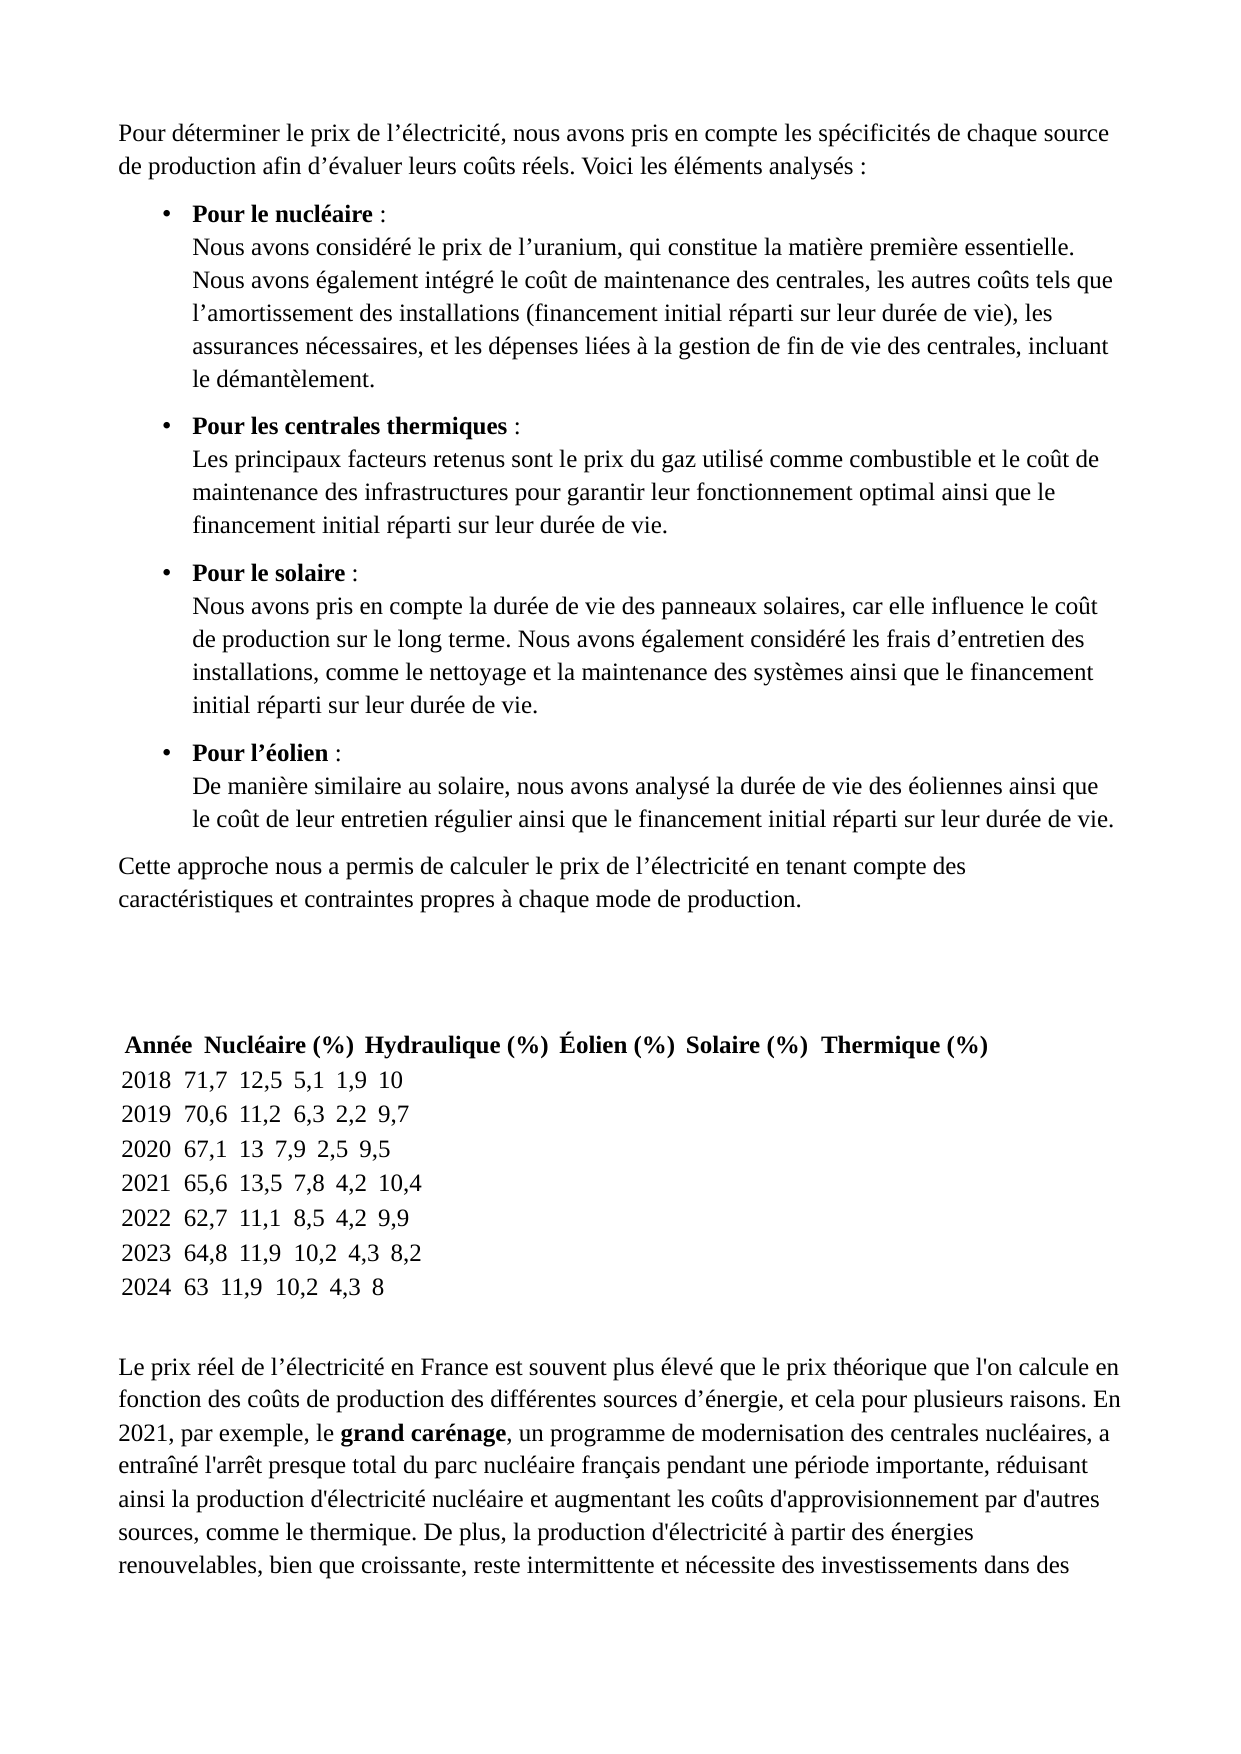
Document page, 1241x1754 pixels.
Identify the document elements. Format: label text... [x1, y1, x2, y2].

table_header 2019 [118, 1096, 181, 1131]
table_header 7,8 [290, 1166, 333, 1200]
table_header 4,2 [333, 1166, 375, 1200]
table_header 8,5 [290, 1200, 333, 1235]
table_header 12,5 [236, 1062, 290, 1096]
table_header Année [118, 1027, 199, 1062]
list Pour les centrales thermiques : Les principaux facteurs retenus sont le prix du gaz utilisé comme combustible et le coût de maintenance des infrastructures pour garantir leur fonctionnement optimal ainsi que le financement initial réparti sur leur durée de vie. [162, 411, 1122, 539]
table_header 2,5 [314, 1131, 356, 1166]
table_header 9,9 [375, 1200, 422, 1235]
table_header 2,2 [333, 1096, 375, 1131]
table_header 2024 [118, 1269, 181, 1304]
list Pour le solaire : Nous avons pris en compte la durée de vie des panneaux solaires, car elle influence le coût de production sur le long terme. Nous avons également considéré les frais d’entretien des installations, comme le nettoyage et la maintenance des systèmes ainsi que le financement initial réparti sur leur durée de vie. [162, 558, 1122, 719]
table_header 5,1 [290, 1062, 333, 1096]
table_header Éolien (%) [554, 1027, 680, 1062]
table_header 10,2 [290, 1235, 345, 1269]
table_header 11,9 [236, 1235, 290, 1269]
table_header Solaire (%) [680, 1027, 813, 1062]
table_header 6,3 [290, 1096, 333, 1131]
table_header 67,1 [181, 1131, 236, 1166]
text Cette approche nous a permis de calculer le prix de l’électricité en tenant compte des caractéristiques et contraintes propres à chaque mode de production. [118, 851, 1122, 913]
list Pour l’éolien : De manière similaire au solaire, nous avons analysé la durée de vie des éoliennes ainsi que le coût de leur entretien régulier ainsi que le financement initial réparti sur leur durée de vie. [162, 738, 1122, 833]
list Pour le nucléaire : Nous avons considéré le prix de l’uranium, qui constitue la matière première essentielle. Nous avons également intégré le coût de maintenance des centrales, les autres coûts tels que l’amortissement des installations (financement initial réparti sur leur durée de vie), les assurances nécessaires, et les dépenses liées à la gestion de fin de vie des centrales, incluant le démantèlement. [162, 199, 1122, 393]
table_header 8 [369, 1269, 397, 1304]
table_header 2021 [118, 1166, 181, 1200]
table_header 7,9 [272, 1131, 314, 1166]
table_header 2023 [118, 1235, 181, 1269]
table_header 64,8 [181, 1235, 236, 1269]
table_header 71,7 [181, 1062, 236, 1096]
table_header 4,2 [333, 1200, 375, 1235]
table_header 10,2 [272, 1269, 326, 1304]
table_header 9,5 [356, 1131, 403, 1166]
table_header 2022 [118, 1200, 181, 1235]
table_header 1,9 [333, 1062, 375, 1096]
table_header 65,6 [181, 1166, 236, 1200]
table_header 10 [375, 1062, 416, 1096]
table_header 4,3 [345, 1235, 387, 1269]
table_header 63 [181, 1269, 217, 1304]
table_header 8,2 [388, 1235, 434, 1269]
table_header 62,7 [181, 1200, 236, 1235]
table_header 4,3 [326, 1269, 369, 1304]
table_header 2020 [118, 1131, 181, 1166]
table_header 9,7 [375, 1096, 422, 1131]
table_header 11,9 [217, 1269, 272, 1304]
text Le prix réel de l’électricité en France est souvent plus élevé que le prix théorique que l'on calcule en fonction des coûts de production des différentes sources d’énergie, et cela pour plusieurs raisons. En 2021, par exemple, le grand carénage, un programme de modernisation des centrales nucléaires, a entraîné l'arrêt presque total du parc nucléaire français pendant une période importante, réduisant ainsi la production d'électricité nucléaire et augmentant les coûts d'approvisionnement par d'autres sources, comme le thermique. De plus, la production d'électricité à partir des énergies renouvelables, bien que croissante, reste intermittente et nécessite des investissements dans des [118, 1352, 1122, 1578]
table_header 13,5 [236, 1166, 290, 1200]
table_header 10,4 [375, 1166, 434, 1200]
table_header Thermique (%) [813, 1027, 996, 1062]
table_header 2018 [118, 1062, 181, 1096]
text Pour déterminer le prix de l’électricité, nous avons pris en compte les spécificités de chaque source de production afin d’évaluer leurs coûts réels. Voici les éléments analysés : [118, 118, 1122, 180]
table_header 11,2 [236, 1096, 290, 1131]
table_header 11,1 [236, 1200, 290, 1235]
table_header Nucléaire (%) [199, 1027, 359, 1062]
table_header 70,6 [181, 1096, 236, 1131]
table_header Hydraulique (%) [359, 1027, 554, 1062]
table_header 13 [236, 1131, 272, 1166]
